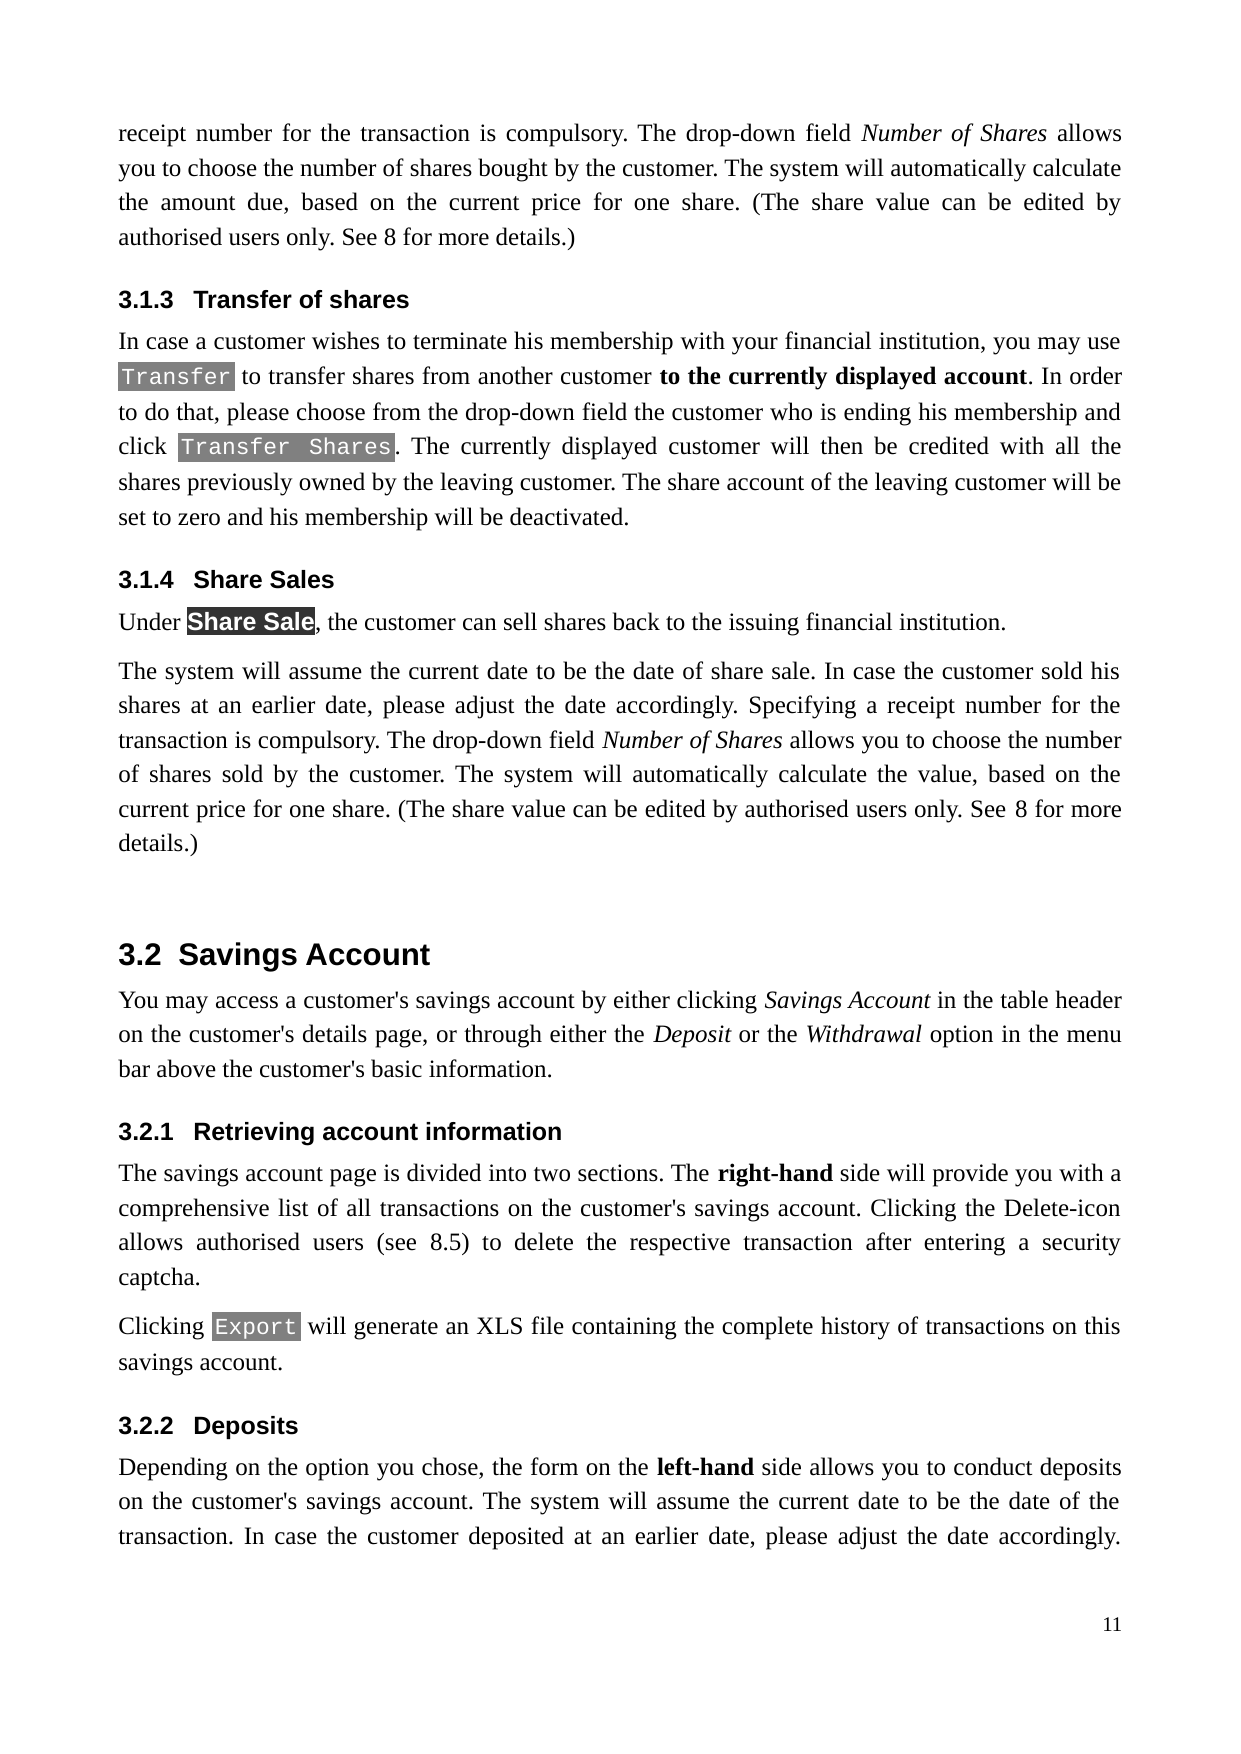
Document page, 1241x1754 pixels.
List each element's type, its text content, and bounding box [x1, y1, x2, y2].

subtitle Deposits [118, 1411, 1122, 1439]
text receipt number for the transaction is compulsory. The drop-down field Number of Shares allows you to choose the number of shares bought by the customer. The system will automatically calculate the amount due, based on the current price for one share. (The share value can be edited by authorised users only. See 8 for more details.) [118, 118, 1122, 250]
subtitle Transfer of shares [118, 285, 1122, 314]
text In case a customer wishes to terminate his membership with your financial institution, you may use Transfer to transfer shares from another customer to the currently displayed account. In order to do that, please choose from the drop-down field the customer who is ending his membership and click Transfer Shares. The currently displayed customer will then be credited with all the shares previously owned by the leaving customer. The share account of the leaving customer will be set to zero and his membership will be deactivated. [118, 326, 1122, 531]
text Clicking Export will generate an XLS file containing the complete history of transactions on this savings account. [118, 1311, 1122, 1376]
subtitle Savings Account [118, 936, 1122, 972]
text Under Share Sale, the customer can sell shares back to the issuing financial institution. [118, 607, 1122, 636]
subtitle Share Sales [118, 565, 1122, 594]
text The savings account page is divided into two sections. The right-hand side will provide you with a comprehensive list of all transactions on the customer's savings account. Clicking the Delete-icon allows authorised users (see 8.5) to delete the respective transaction after entering a security captcha. [118, 1158, 1122, 1291]
text You may access a customer's savings account by either clicking Savings Account in the table header on the customer's details page, or through either the Deposit or the Withdrawal option in the menu bar above the customer's basic information. [118, 985, 1122, 1082]
text Depending on the option you chose, the form on the left-hand side allows you to conduct deposits on the customer's savings account. The system will assume the current date to be the date of the transaction. In case the customer deposited at an earlier date, please adjust the date accordingly. [118, 1452, 1122, 1549]
text The system will assume the current date to be the date of share sale. In case the customer sold his shares at an earlier date, please adjust the date accordingly. Specifying a receipt number for the transaction is compulsory. The drop-down field Number of Shares allows you to choose the number of shares sold by the customer. The system will automatically calculate the value, based on the current price for one share. (The share value can be edited by authorised users only. See 8 for more details.) [118, 656, 1122, 857]
subtitle Retrieving account information [118, 1117, 1122, 1146]
